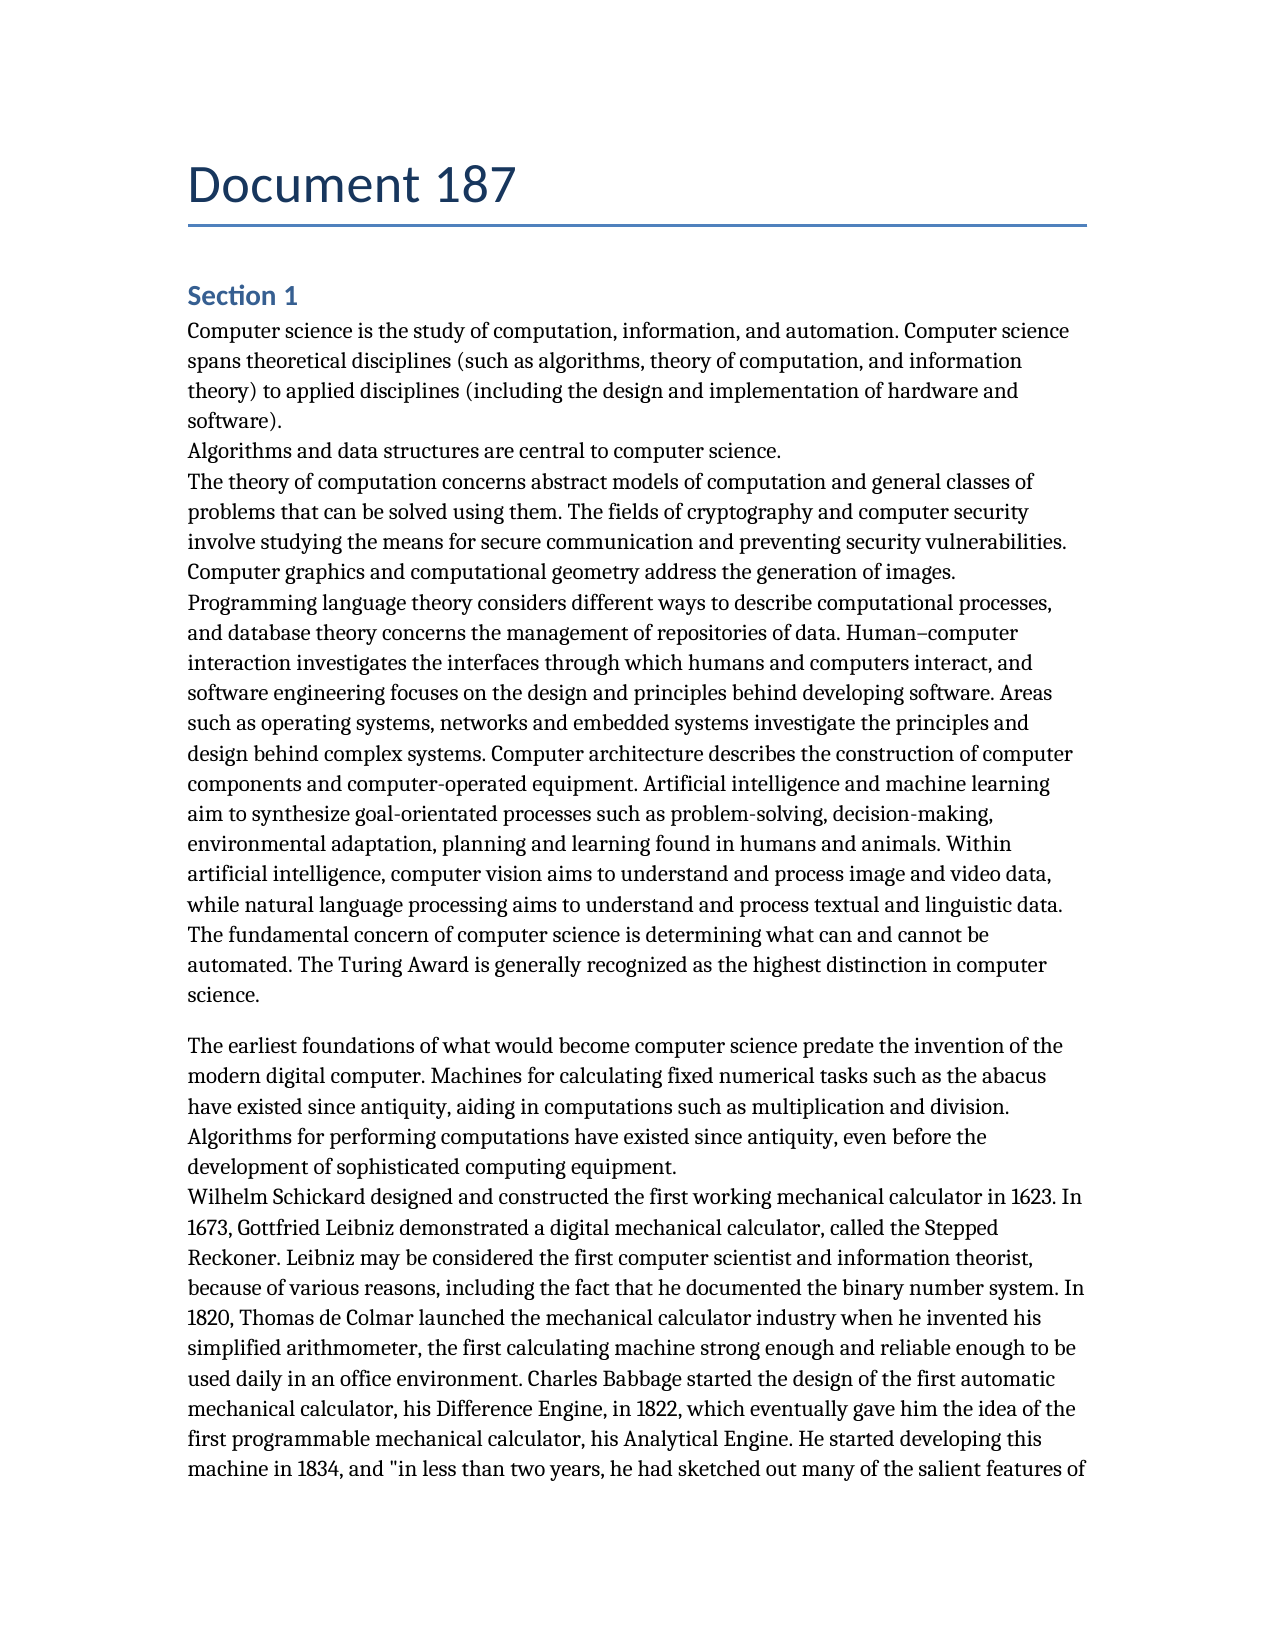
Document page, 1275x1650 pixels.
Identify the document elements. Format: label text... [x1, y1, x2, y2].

text The earliest foundations of what would become computer science predate the invention of the modern digital computer. Machines for calculating fixed numerical tasks such as the abacus have existed since antiquity, aiding in computations such as multiplication and division. Algorithms for performing computations have existed since antiquity, even before the development of sophisticated computing equipment. Wilhelm Schickard designed and constructed the first working mechanical calculator in 1623. In 1673, Gottfried Leibniz demonstrated a digital mechanical calculator, called the Stepped Reckoner. Leibniz may be considered the first computer scientist and information theorist, because of various reasons, including the fact that he documented the binary number system. In 1820, Thomas de Colmar launched the mechanical calculator industry when he invented his simplified arithmometer, the first calculating machine strong enough and reliable enough to be used daily in an office environment. Charles Babbage started the design of the first automatic mechanical calculator, his Difference Engine, in 1822, which eventually gave him the idea of the first programmable mechanical calculator, his Analytical Engine. He started developing this machine in 1834, and "in less than two years, he had sketched out many of the salient features of [187, 1033, 1087, 1482]
text Computer science is the study of computation, information, and automation. Computer science spans theoretical disciplines (such as algorithms, theory of computation, and information theory) to applied disciplines (including the design and implementation of hardware and software). Algorithms and data structures are central to computer science. The theory of computation concerns abstract models of computation and general classes of problems that can be solved using them. The fields of cryptography and computer security involve studying the means for secure communication and preventing security vulnerabilities. Computer graphics and computational geometry address the generation of images. Programming language theory considers different ways to describe computational processes, and database theory concerns the management of repositories of data. Human–computer interaction investigates the interfaces through which humans and computers interact, and software engineering focuses on the design and principles behind developing software. Areas such as operating systems, networks and embedded systems investigate the principles and design behind complex systems. Computer architecture describes the construction of computer components and computer-operated equipment. Artificial intelligence and machine learning aim to synthesize goal-orientated processes such as problem-solving, decision-making, environmental adaptation, planning and learning found in humans and animals. Within artificial intelligence, computer vision aims to understand and process image and video data, while natural language processing aims to understand and process textual and linguistic data. The fundamental concern of computer science is determining what can and cannot be automated. The Turing Award is generally recognized as the highest distinction in computer science. [187, 317, 1087, 1008]
subtitle Section 1 [187, 277, 1087, 312]
title Document 187 [187, 150, 1087, 227]
